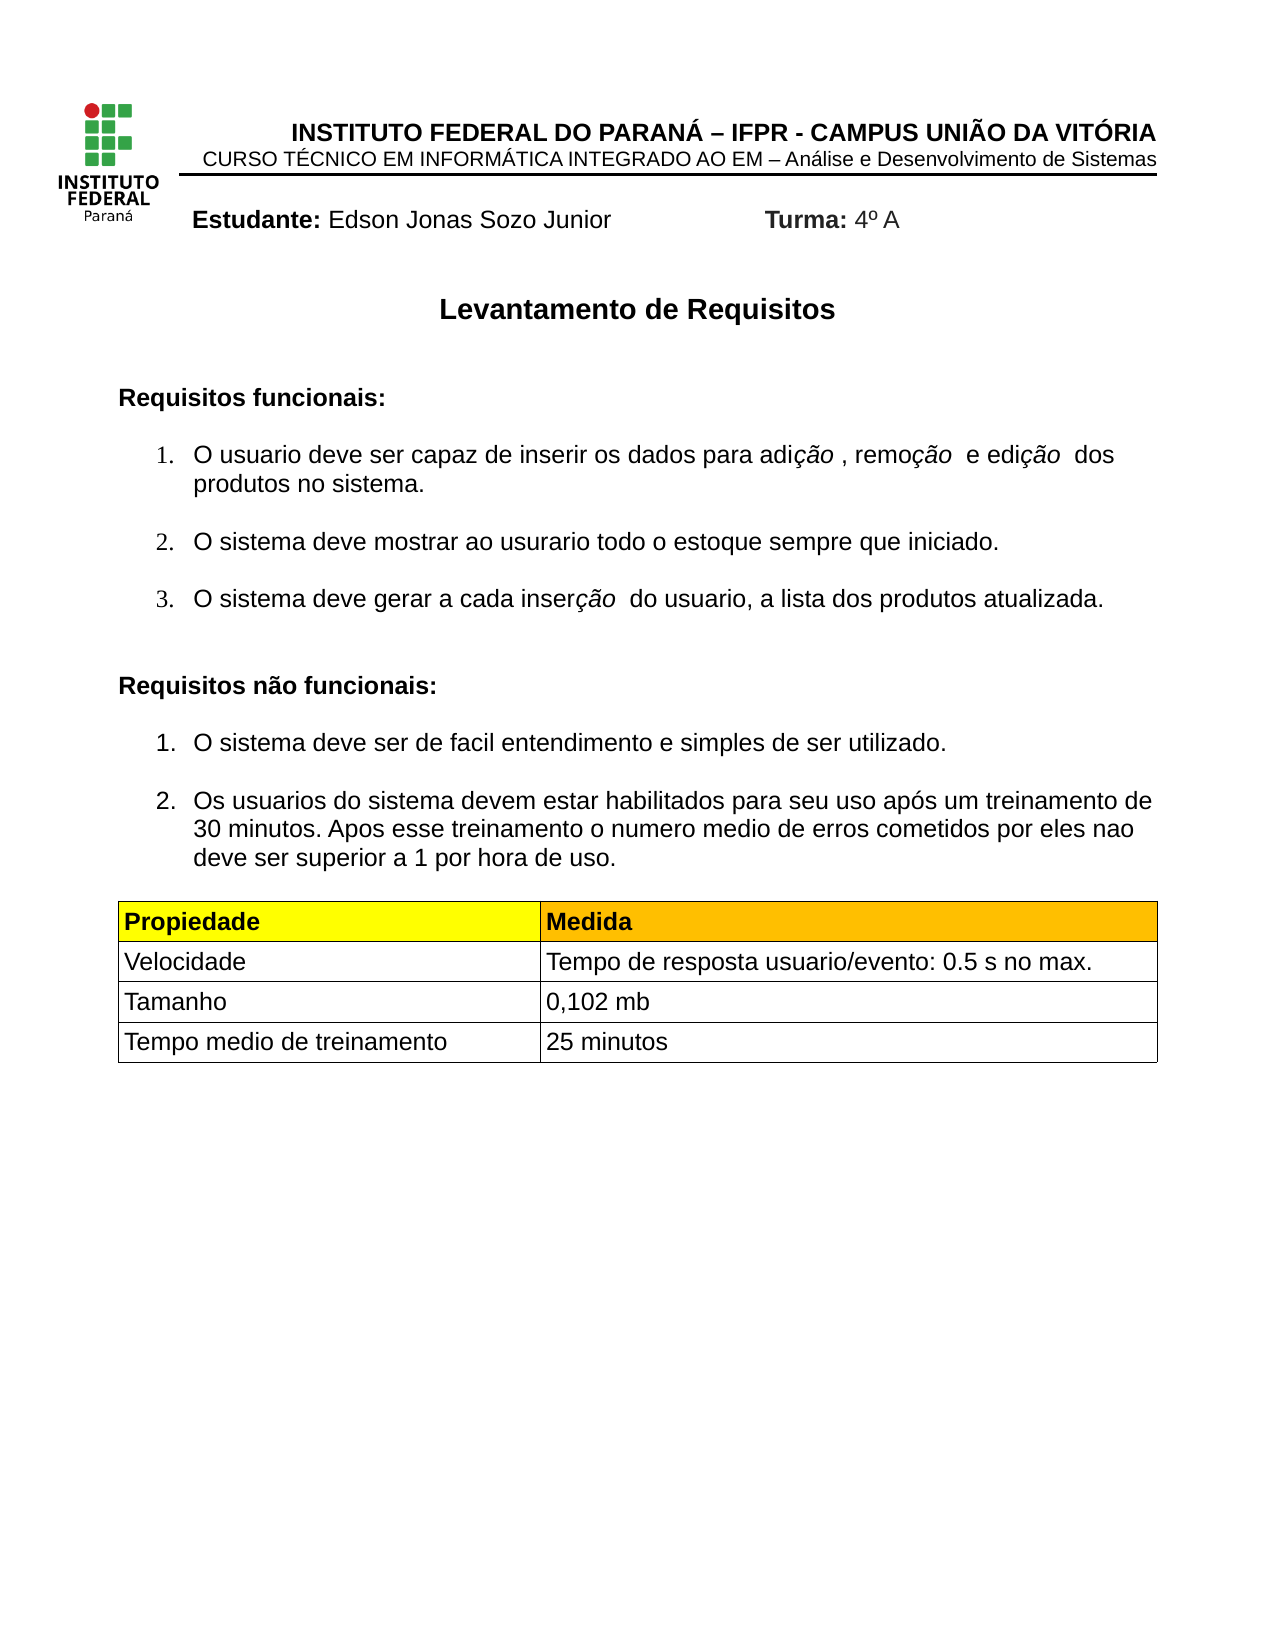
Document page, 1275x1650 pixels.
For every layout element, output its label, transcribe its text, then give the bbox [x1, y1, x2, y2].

list O sistema deve gerar a cada inserção do usuario, a lista dos produtos atualizada. [156, 584, 1157, 613]
table_header Medida [541, 902, 1157, 941]
table_cell 0,102 mb [541, 982, 1157, 1022]
table_cell Tamanho [119, 982, 540, 1022]
table_cell Tempo de resposta usuario/evento: 0.5 s no max. [541, 942, 1157, 981]
list Os usuarios do sistema devem estar habilitados para seu uso após um treinamento de 30 minutos. Apos esse treinamento o numero medio de erros cometidos por eles nao deve ser superior a 1 por hora de uso. [156, 786, 1157, 872]
list O usuario deve ser capaz de inserir os dados para adição , remoção e edição dos produtos no sistema. [156, 440, 1157, 498]
text Levantamento de Requisitos [118, 292, 1157, 325]
table_cell Velocidade [119, 942, 540, 981]
picture [35, 101, 179, 237]
table_cell 25 minutos [541, 1023, 1157, 1062]
table_header Propiedade [119, 902, 540, 941]
list O sistema deve mostrar ao usurario todo o estoque sempre que iniciado. [156, 527, 1157, 556]
table_cell Tempo medio de treinamento [119, 1023, 540, 1062]
text Requisitos não funcionais: [118, 671, 1157, 699]
text Requisitos funcionais: [118, 383, 1157, 412]
list O sistema deve ser de facil entendimento e simples de ser utilizado. [156, 728, 1157, 757]
